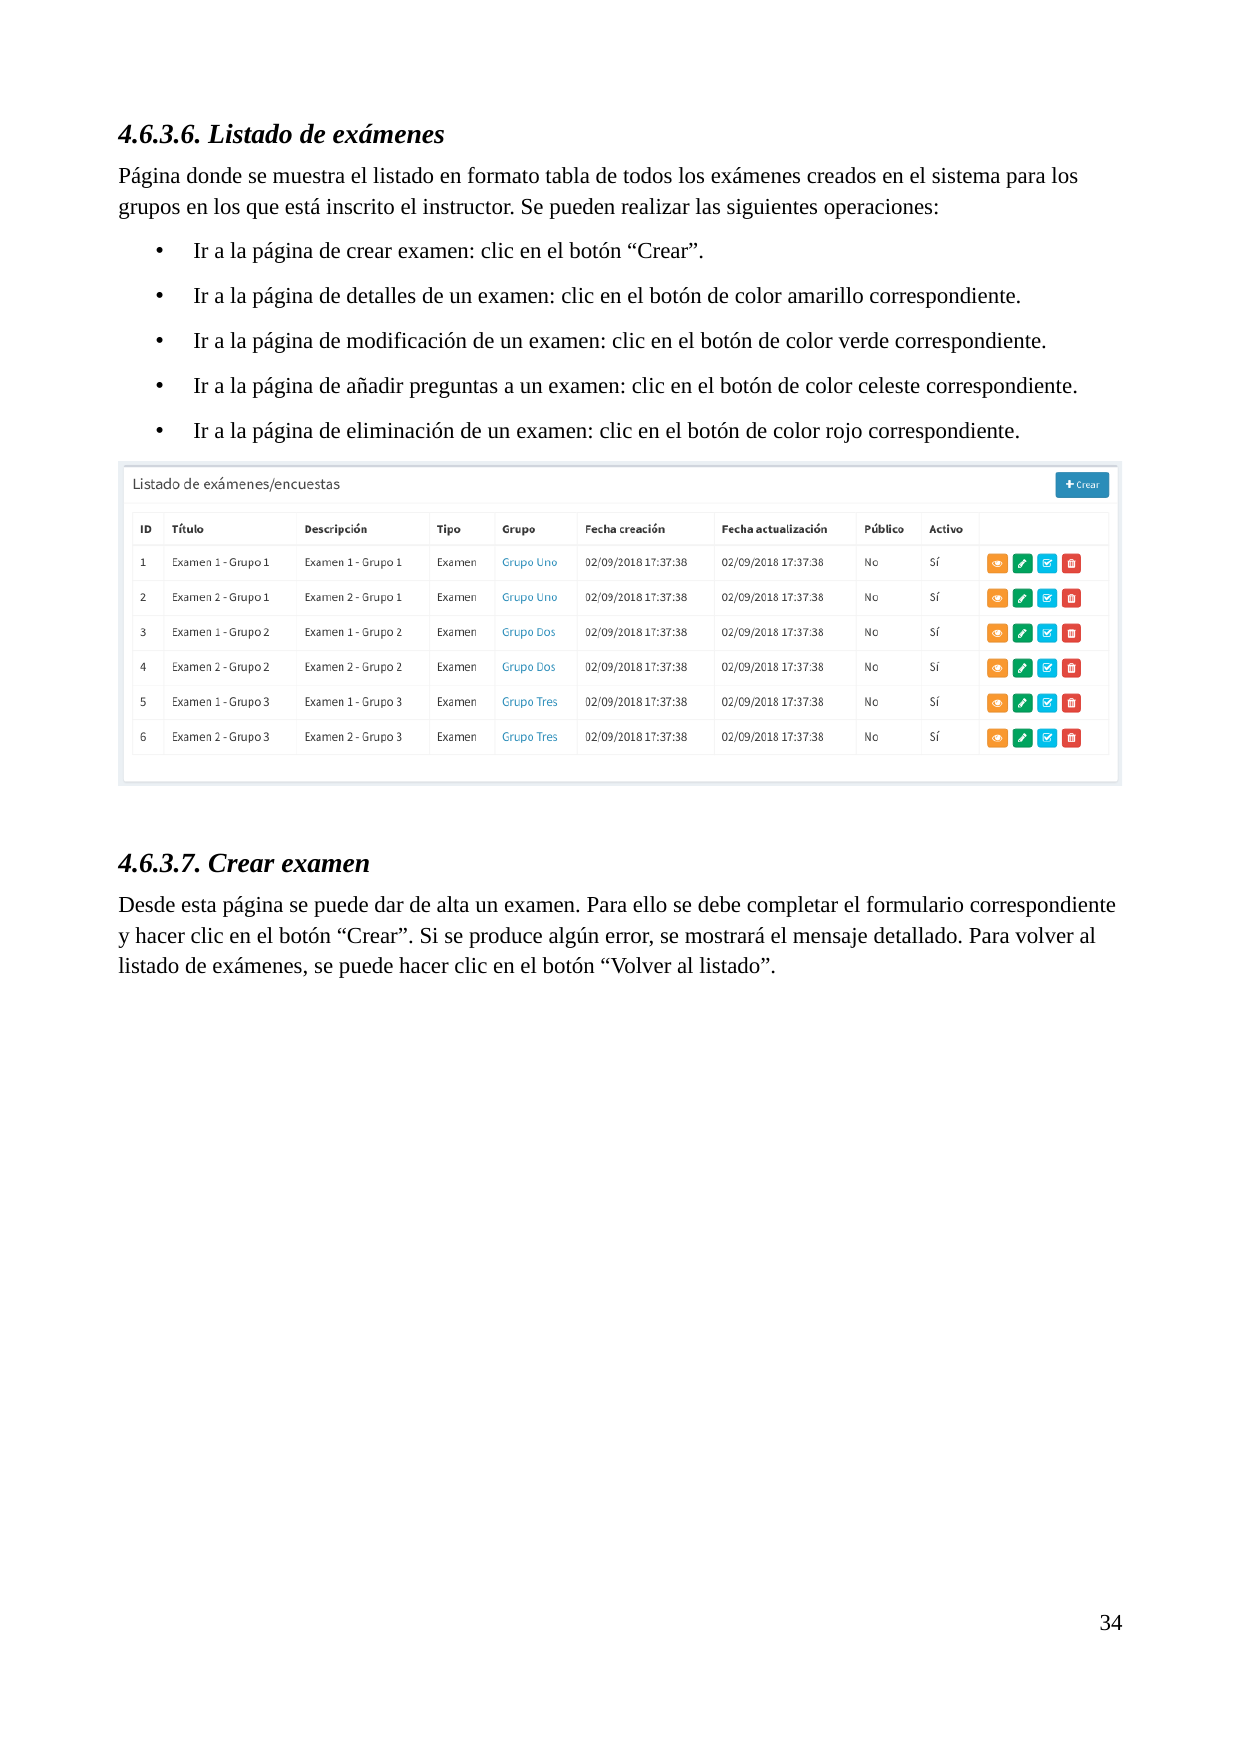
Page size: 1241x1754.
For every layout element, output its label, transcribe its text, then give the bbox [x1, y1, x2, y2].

text Página donde se muestra el listado en formato tabla de todos los exámenes creados en el sistema para los grupos en los que está inscrito el instructor. Se pueden realizar las siguientes operaciones: [118, 162, 1122, 219]
text Desde esta página se puede dar de alta un examen. Para ello se debe completar el formulario correspondiente y hacer clic en el botón “Crear”. Si se produce algún error, se mostrará el mensaje detallado. Para volver al listado de exámenes, se puede hacer clic en el botón “Volver al listado”. [118, 891, 1122, 978]
picture [118, 461, 1123, 786]
list Ir a la página de añadir preguntas a un examen: clic en el botón de color celeste correspondiente. [156, 372, 1122, 398]
list Ir a la página de modificación de un examen: clic en el botón de color verde correspondiente. [156, 327, 1122, 353]
list Ir a la página de detalles de un examen: clic en el botón de color amarillo correspondiente. [156, 282, 1122, 309]
subtitle 4.6.3.6. Listado de exámenes [118, 118, 1122, 150]
subtitle 4.6.3.7. Crear examen [118, 847, 1122, 879]
list Ir a la página de crear examen: clic en el botón “Crear”. [156, 237, 1122, 264]
list Ir a la página de eliminación de un examen: clic en el botón de color rojo correspondiente. [156, 417, 1122, 443]
